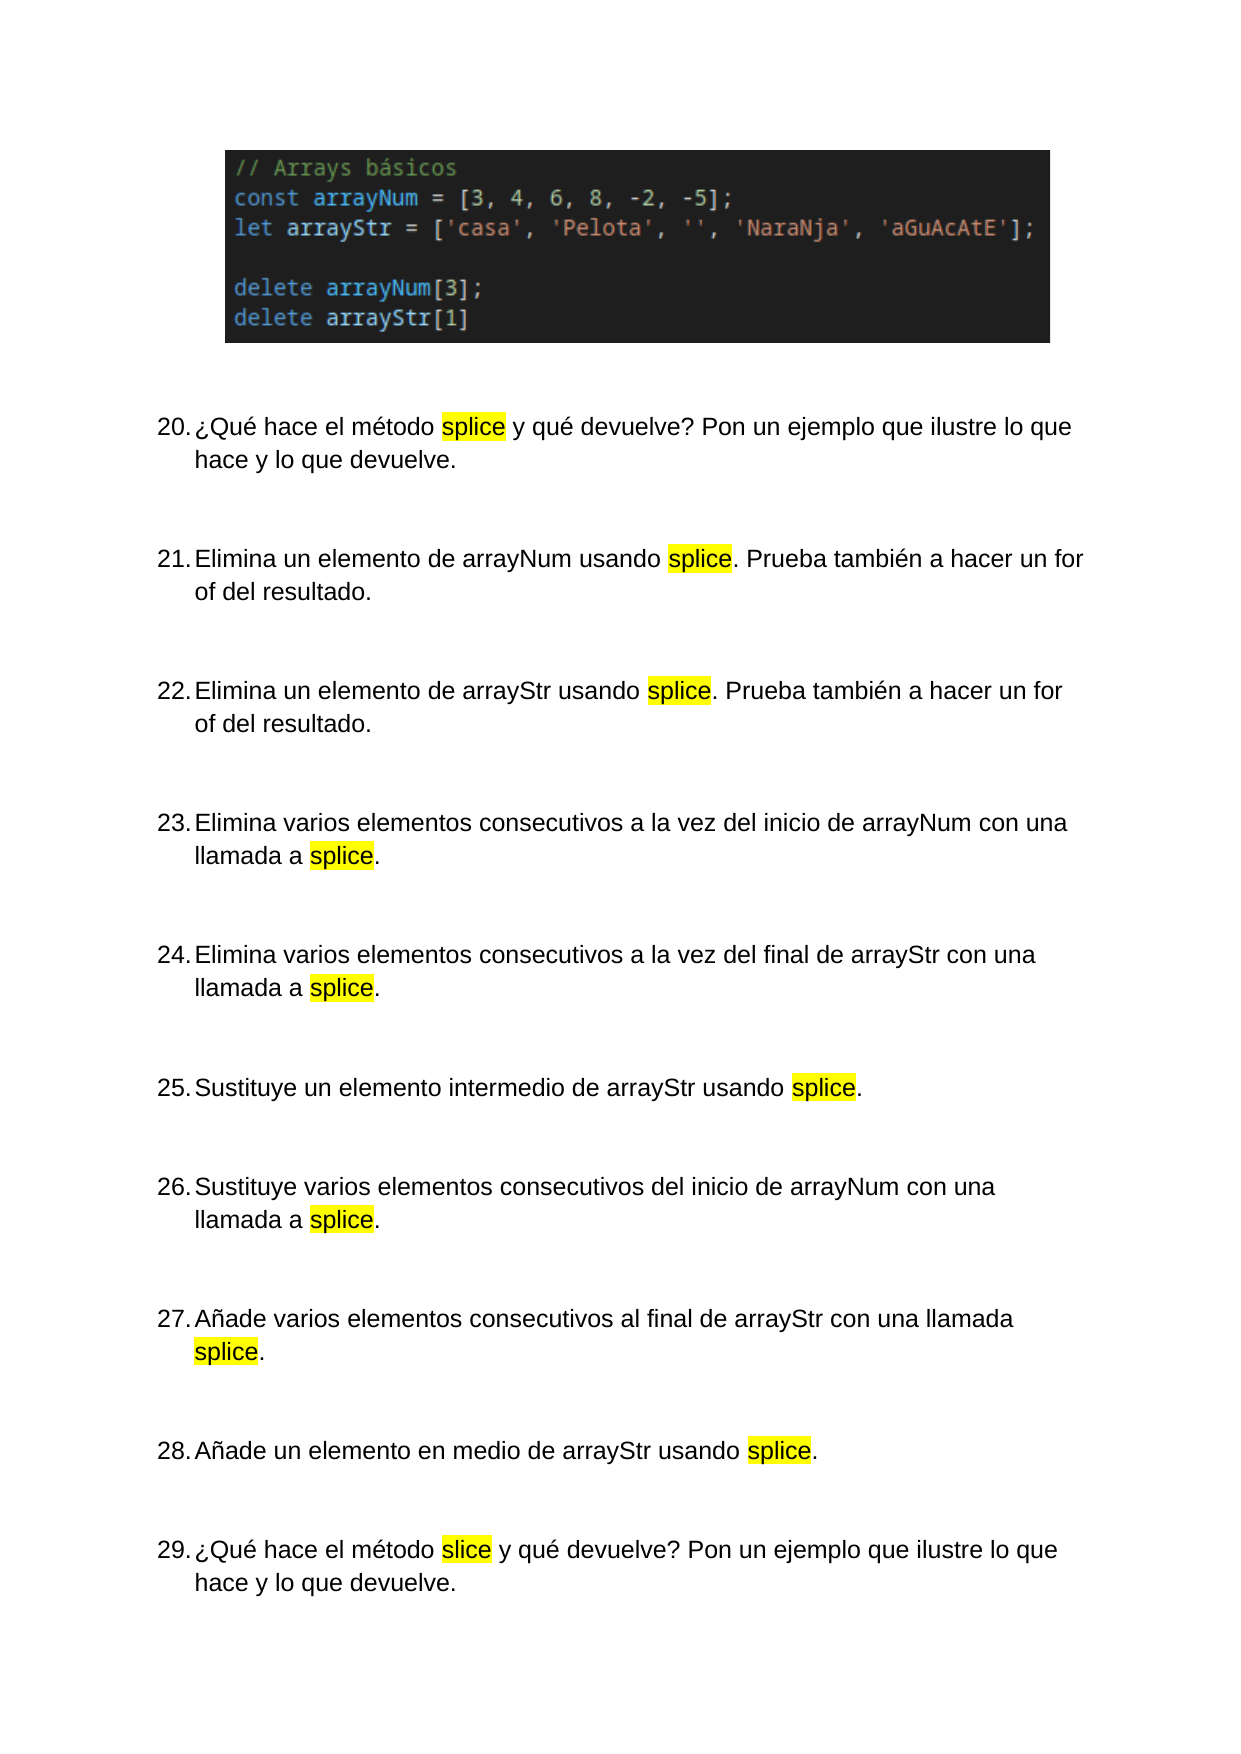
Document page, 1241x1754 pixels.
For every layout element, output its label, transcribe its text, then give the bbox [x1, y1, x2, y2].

list Sustituye varios elementos consecutivos del inicio de arrayNum con una llamada a splice. [157, 1172, 1090, 1233]
list ¿Qué hace el método slice y qué devuelve? Pon un ejemplo que ilustre lo que hace y lo que devuelve. [157, 1535, 1090, 1597]
list Elimina varios elementos consecutivos a la vez del inicio de arrayNum con una llamada a splice. [157, 808, 1090, 870]
list Elimina varios elementos consecutivos a la vez del final de arrayStr con una llamada a splice. [157, 940, 1090, 1002]
list Sustituye un elemento intermedio de arrayStr usando splice. [157, 1072, 1090, 1101]
list ¿Qué hace el método splice y qué devuelve? Pon un ejemplo que ilustre lo que hace y lo que devuelve. [157, 412, 1090, 474]
list Añade un elemento en medio de arrayStr usando splice. [157, 1436, 1090, 1464]
list Elimina un elemento de arrayStr usando splice. Prueba también a hacer un for of del resultado. [157, 676, 1090, 738]
list Elimina un elemento de arrayNum usando splice. Prueba también a hacer un for of del resultado. [157, 544, 1090, 606]
list Añade varios elementos consecutivos al final de arrayStr con una llamada splice. [157, 1304, 1090, 1365]
picture [225, 150, 1050, 343]
